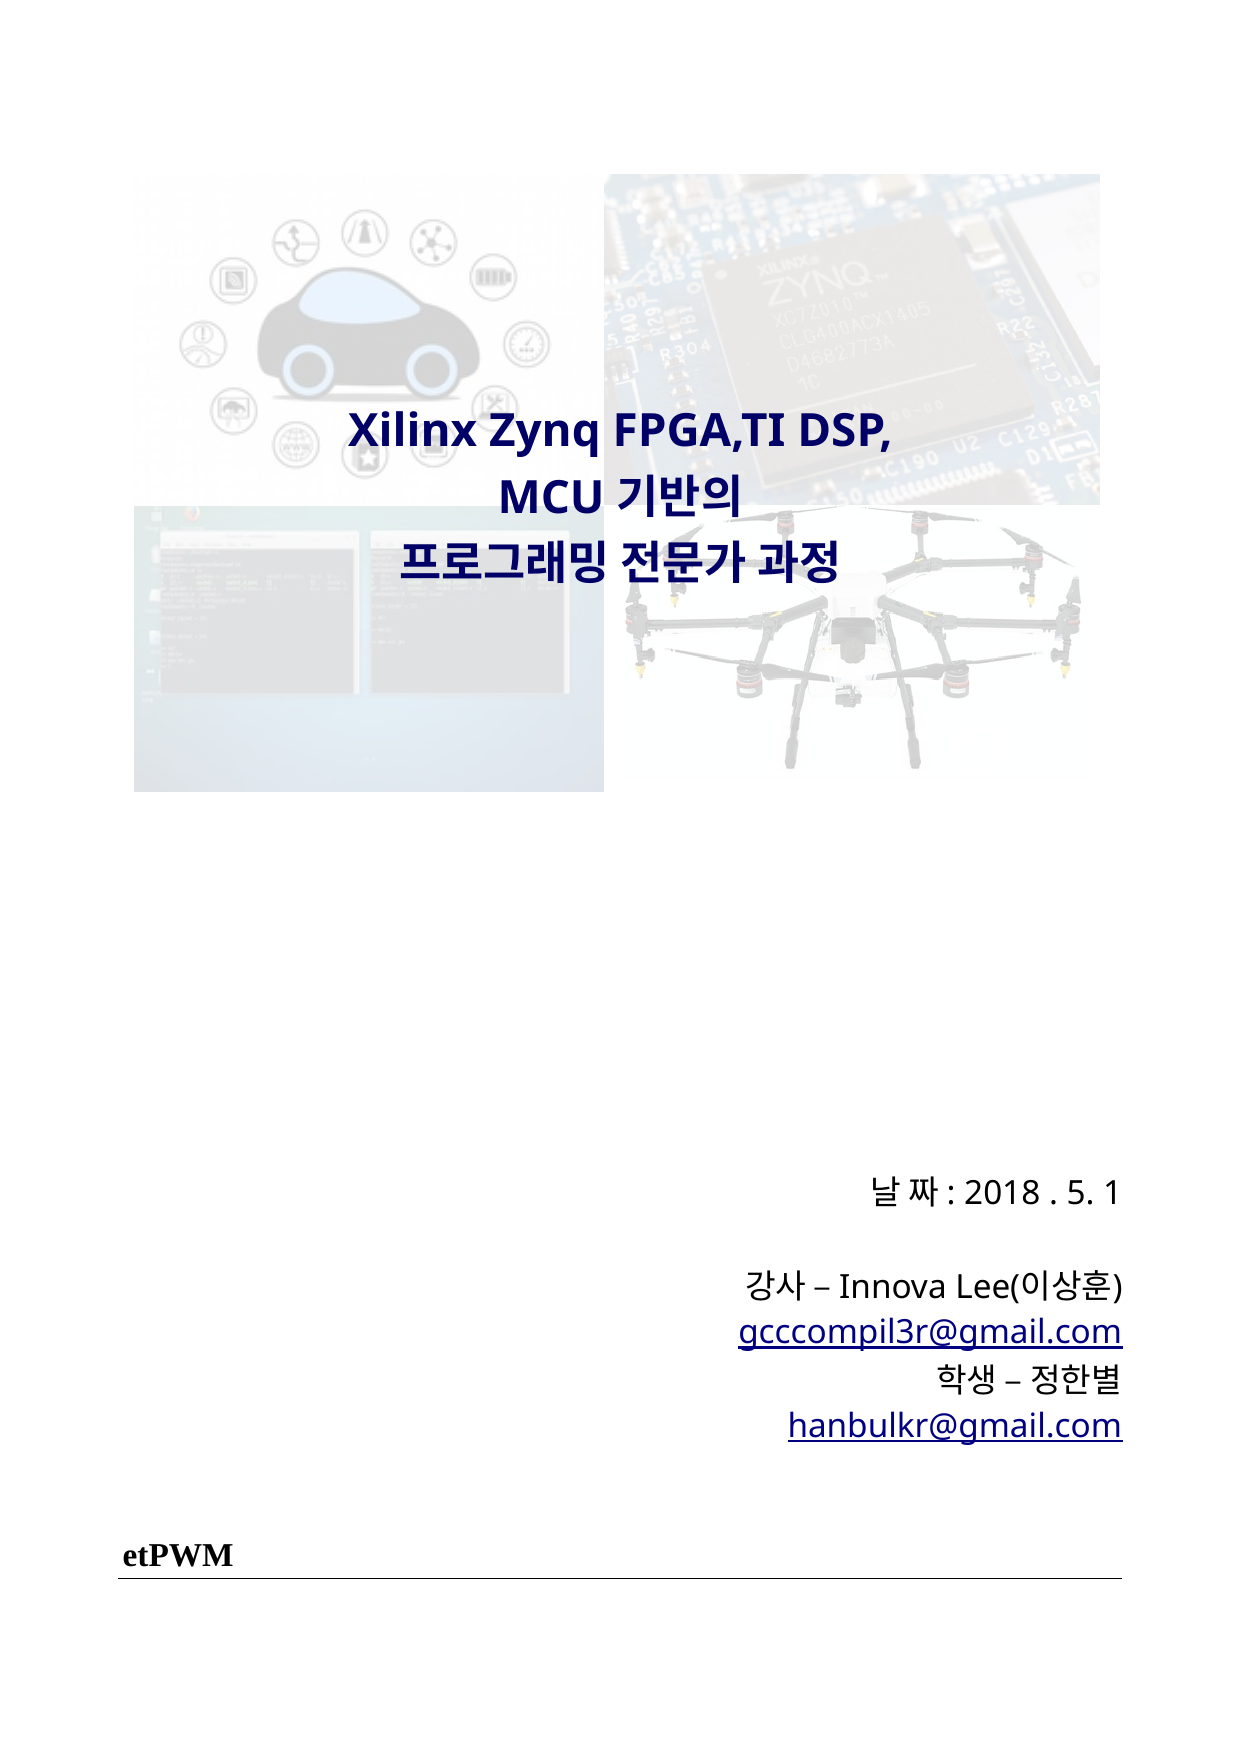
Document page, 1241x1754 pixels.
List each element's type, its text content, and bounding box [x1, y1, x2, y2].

text etPWM [118, 1531, 1122, 1578]
text 프로그래밍 전문가 과정 [118, 527, 134, 593]
text 학생 – 정한별 [118, 1353, 1122, 1402]
text Xilinx Zynq FPGA,TI DSP, [1100, 398, 1122, 460]
text 프로그래밍 전문가 과정 [1101, 527, 1122, 593]
text 날 짜 : 2018 . 5. 1 [118, 1166, 1122, 1214]
text MCU 기반의 [118, 460, 134, 527]
text MCU 기반의 [604, 460, 1122, 791]
text hanbulkr@gmail.com [118, 1402, 1122, 1447]
text gcccompil3r@gmail.com [118, 1308, 1122, 1353]
text Xilinx Zynq FPGA,TI DSP, [118, 398, 134, 460]
text 강사 – Innova Lee(이상훈) [118, 1259, 1122, 1308]
